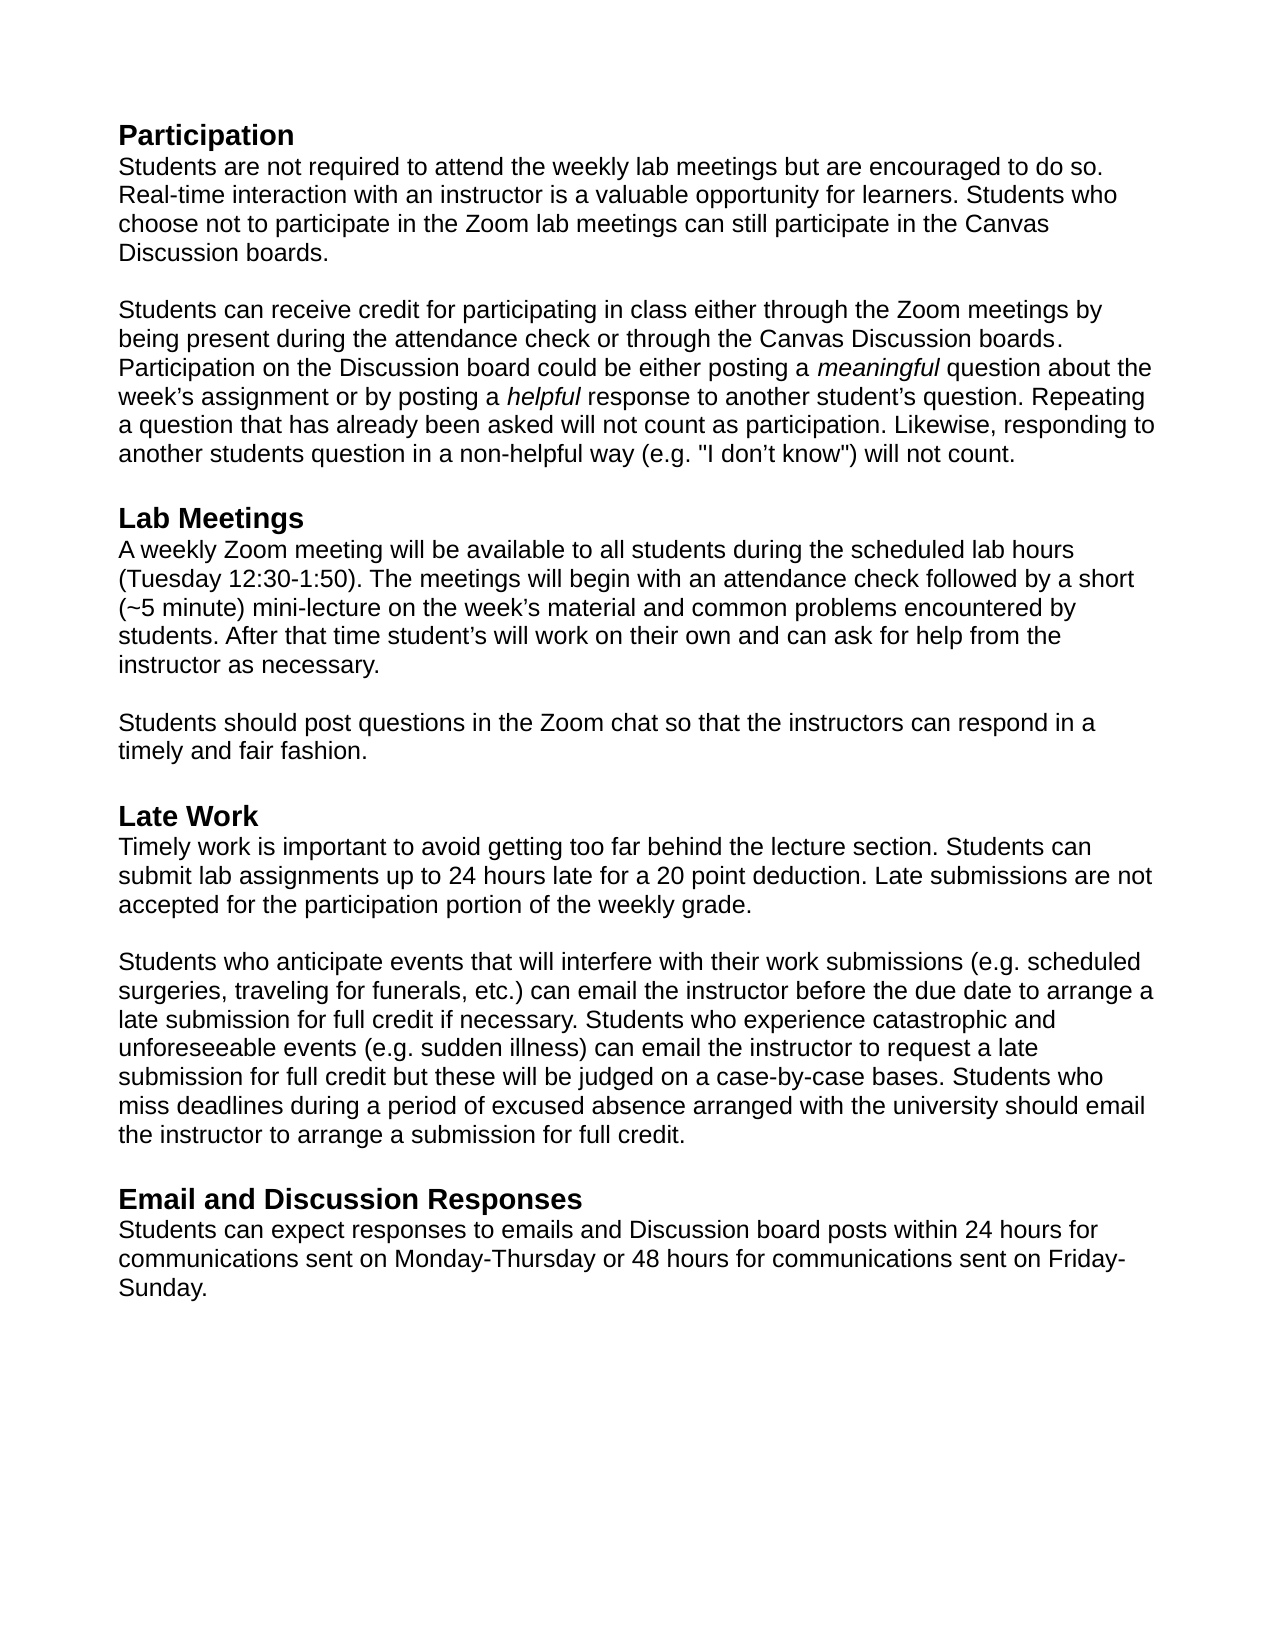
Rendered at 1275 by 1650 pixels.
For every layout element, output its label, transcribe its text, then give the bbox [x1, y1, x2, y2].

text A weekly Zoom meeting will be available to all students during the scheduled lab hours (Tuesday 12:30-1:50). The meetings will begin with an attendance check followed by a short (~5 minute) mini-lecture on the week’s material and common problems encountered by students. After that time student’s will work on their own and can ask for help from the instructor as necessary. [118, 535, 1157, 679]
text Students are not required to attend the weekly lab meetings but are encouraged to do so. Real-time interaction with an instructor is a valuable opportunity for learners. Students who choose not to participate in the Zoom lab meetings can still participate in the Canvas Discussion boards. [118, 152, 1157, 267]
text Students can receive credit for participating in class either through the Zoom meetings by being present during the attendance check or through the Canvas Discussion boards. Participation on the Discussion board could be either posting a meaningful question about the week’s assignment or by posting a helpful response to another student’s question. Repeating a question that has already been asked will not count as participation. Likewise, responding to another students question in a non-helpful way (e.g. "I don’t know") will not count. [118, 295, 1157, 468]
text Late Work [118, 798, 1157, 832]
text Students should post questions in the Zoom chat so that the instructors can respond in a timely and fair fashion. [118, 707, 1157, 765]
text Students who anticipate events that will interfere with their work submissions (e.g. scheduled surgeries, traveling for funerals, etc.) can email the instructor before the due date to arrange a late submission for full credit if necessary. Students who experience catastrophic and unforeseeable events (e.g. sudden illness) can email the instructor to request a late submission for full credit but these will be judged on a case-by-case bases. Students who miss deadlines during a period of excused absence arranged with the university should email the instructor to arrange a submission for full credit. [118, 947, 1157, 1148]
text Timely work is important to avoid getting too far behind the lecture section. Students can submit lab assignments up to 24 hours late for a 20 point deduction. Late submissions are not accepted for the participation portion of the weekly grade. [118, 832, 1157, 918]
text Participation [118, 118, 1157, 152]
text Lab Meetings [118, 501, 1157, 535]
text Students can expect responses to emails and Discussion board posts within 24 hours for communications sent on Monday-Thursday or 48 hours for communications sent on Friday-Sunday. [118, 1215, 1157, 1302]
text Email and Discussion Responses [118, 1182, 1157, 1215]
